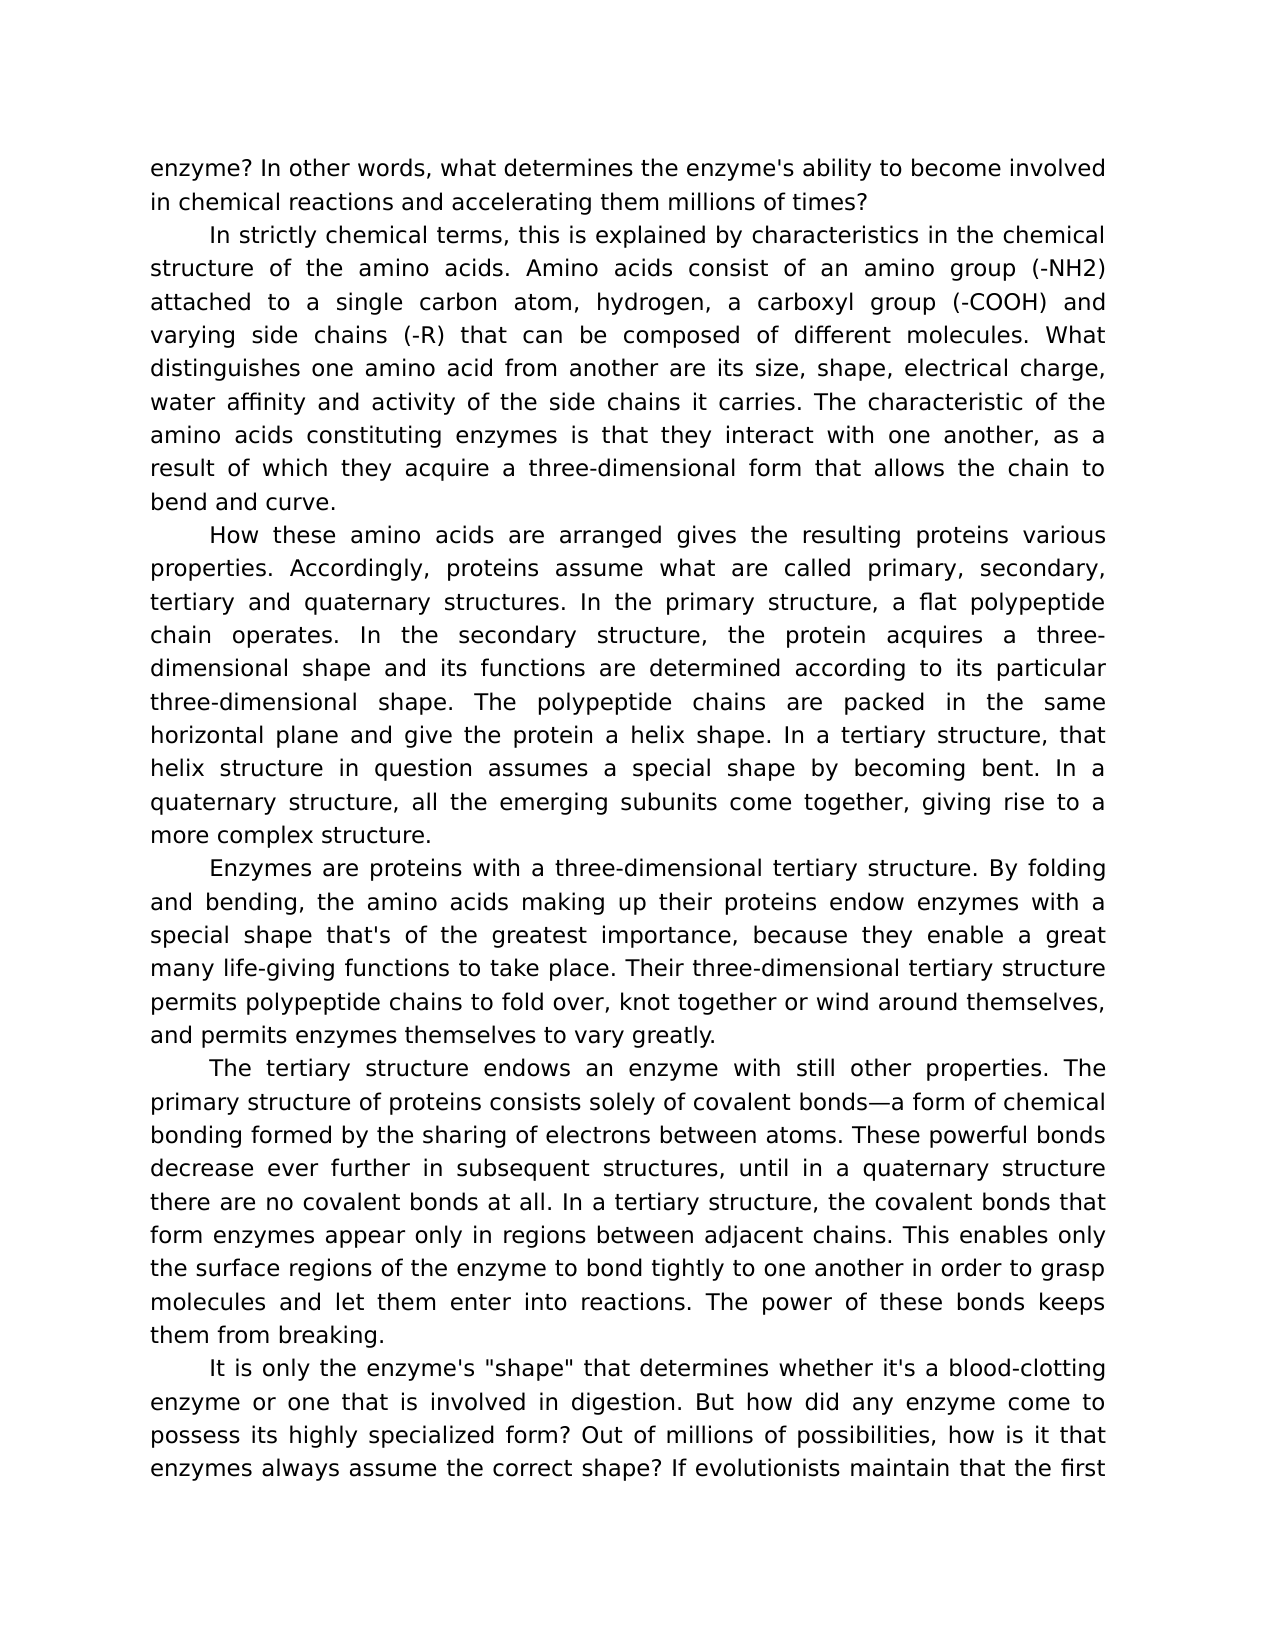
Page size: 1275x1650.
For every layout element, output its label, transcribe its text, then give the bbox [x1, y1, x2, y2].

text It is only the enzyme's "shape" that determines whether it's a blood-clotting enzyme or one that is involved in digestion. But how did any enzyme come to possess its highly specialized form? Out of millions of possibilities, how is it that enzymes always assume the correct shape? If evolutionists maintain that the first [150, 1350, 1107, 1483]
text Enzymes are proteins with a three-dimensional tertiary structure. By folding and bending, the amino acids making up their proteins endow enzymes with a special shape that's of the greatest importance, because they enable a great many life-giving functions to take place. Their three-dimensional tertiary structure permits polypeptide chains to fold over, knot together or wind around themselves, and permits enzymes themselves to vary greatly. [150, 850, 1107, 1050]
text How these amino acids are arranged gives the resulting proteins various properties. Accordingly, proteins assume what are called primary, secondary, tertiary and quaternary structures. In the primary structure, a flat polypeptide chain operates. In the secondary structure, the protein acquires a three-dimensional shape and its functions are determined according to its particular three-dimensional shape. The polypeptide chains are packed in the same horizontal plane and give the protein a helix shape. In a tertiary structure, that helix structure in question assumes a special shape by becoming bent. In a quaternary structure, all the emerging subunits come together, giving rise to a more complex structure. [150, 517, 1107, 850]
text The tertiary structure endows an enzyme with still other properties. The primary structure of proteins consists solely of covalent bonds—a form of chemical bonding formed by the sharing of electrons between atoms. These powerful bonds decrease ever further in subsequent structures, until in a quaternary structure there are no covalent bonds at all. In a tertiary structure, the covalent bonds that form enzymes appear only in regions between adjacent chains. This enables only the surface regions of the enzyme to bond tightly to one another in order to grasp molecules and let them enter into reactions. The power of these bonds keeps them from breaking. [150, 1050, 1107, 1350]
text enzyme? In other words, what determines the enzyme's ability to become involved in chemical reactions and accelerating them millions of times? [150, 150, 1107, 217]
text In strictly chemical terms, this is explained by characteristics in the chemical structure of the amino acids. Amino acids consist of an amino group (-NH2) attached to a single carbon atom, hydrogen, a carboxyl group (-COOH) and varying side chains (-R) that can be composed of different molecules. What distinguishes one amino acid from another are its size, shape, electrical charge, water affinity and activity of the side chains it carries. The characteristic of the amino acids constituting enzymes is that they interact with one another, as a result of which they acquire a three-dimensional form that allows the chain to bend and curve. [150, 217, 1107, 517]
